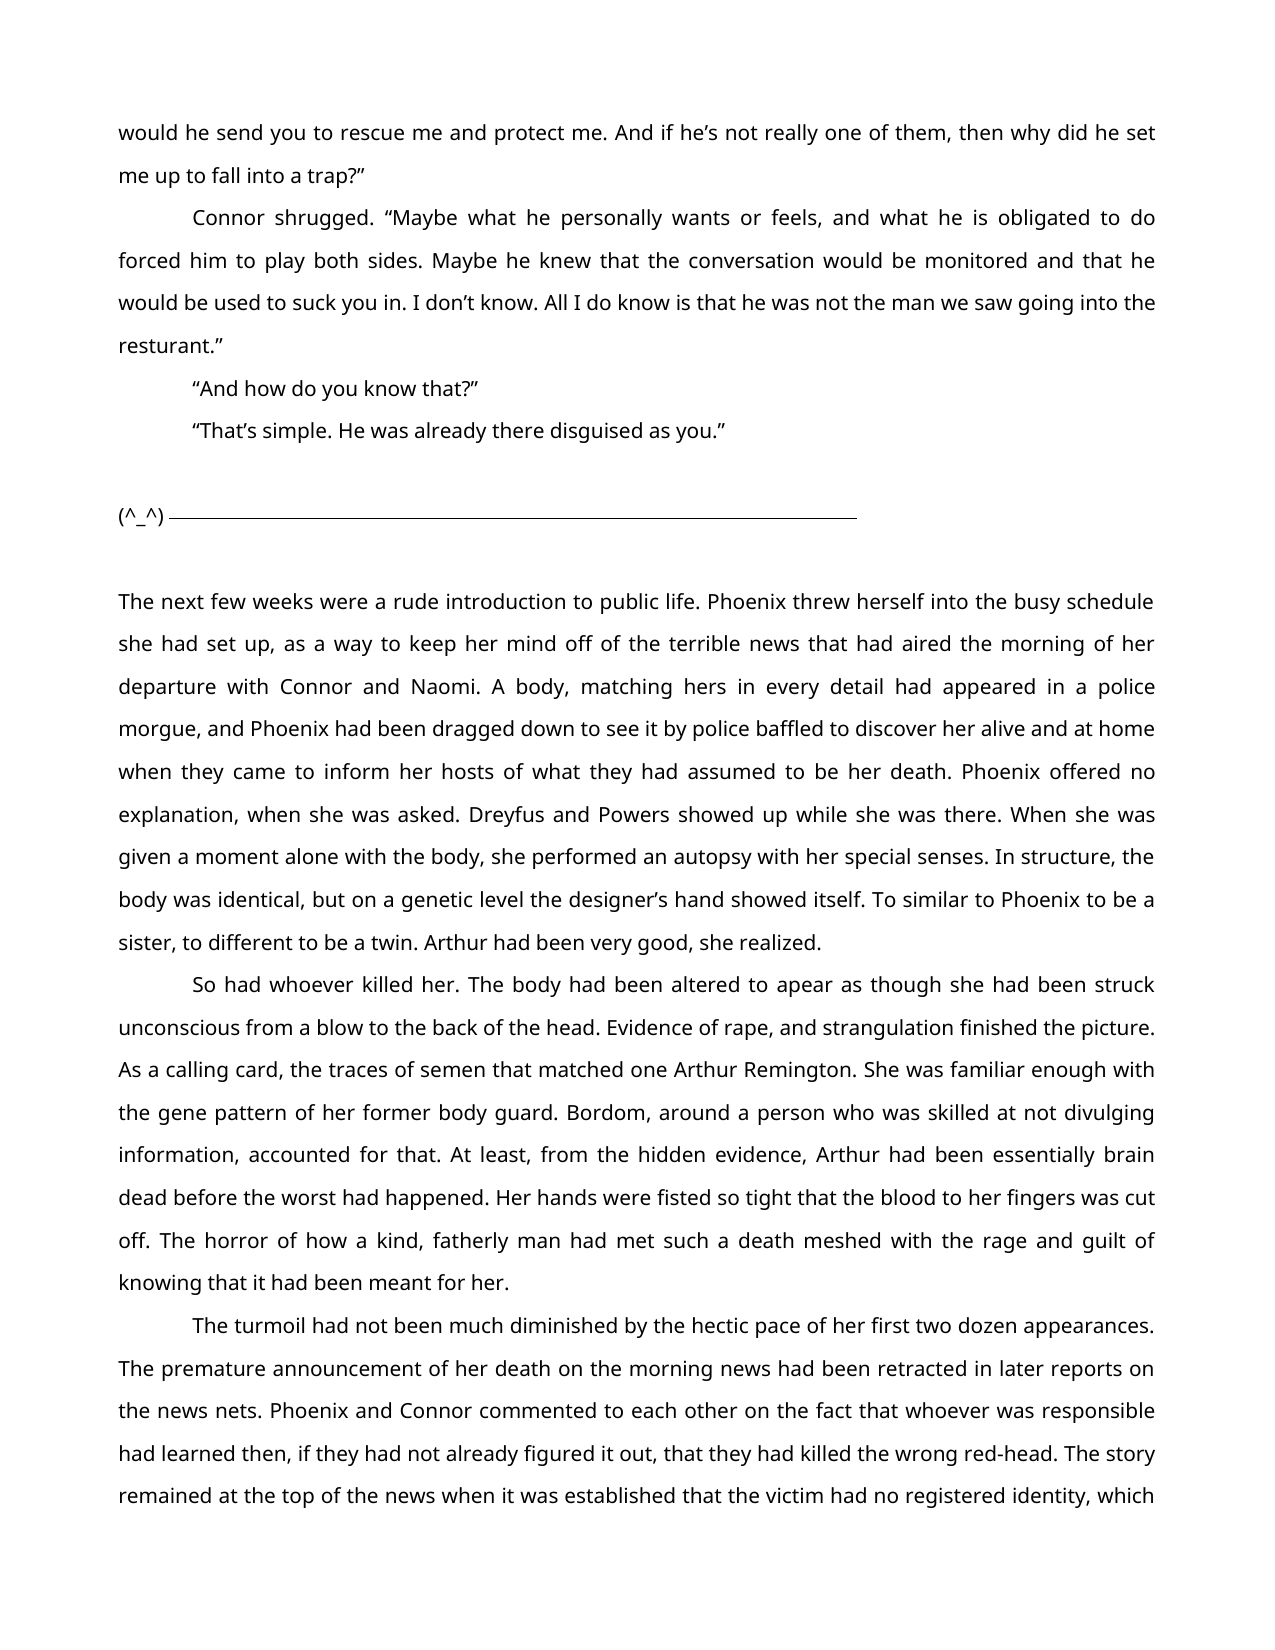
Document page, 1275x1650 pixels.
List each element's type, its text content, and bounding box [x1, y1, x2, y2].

text So had whoever killed her. The body had been altered to apear as though she had been struck unconscious from a blow to the back of the head. Evidence of rape, and strangulation finished the picture. As a calling card, the traces of semen that matched one Arthur Remington. She was familiar enough with the gene pattern of her former body guard. Bordom, around a person who was skilled at not divulging information, accounted for that. At least, from the hidden evidence, Arthur had been essentially brain dead before the worst had happened. Her hands were fisted so tight that the blood to her fingers was cut off. The horror of how a kind, fatherly man had met such a death meshed with the rage and guilt of knowing that it had been meant for her. [118, 970, 1157, 1297]
text The turmoil had not been much diminished by the hectic pace of her first two dozen appearances. The premature announcement of her death on the morning news had been retracted in later reports on the news nets. Phoenix and Connor commented to each other on the fact that whoever was responsible had learned then, if they had not already figured it out, that they had killed the wrong red-head. The story remained at the top of the news when it was established that the victim had no registered identity, which [118, 1311, 1157, 1510]
text Connor shrugged. “Maybe what he personally wants or feels, and what he is obligated to do forced him to play both sides. Maybe he knew that the conversation would be monitored and that he would be used to suck you in. I don’t know. All I do know is that he was not the man we saw going into the resturant.” [118, 203, 1157, 359]
text would he send you to rescue me and protect me. And if he’s not really one of them, then why did he set me up to fall into a trap?” [118, 118, 1157, 189]
text The next few weeks were a rude introduction to public life. Phoenix threw herself into the busy schedule she had set up, as a way to keep her mind off of the terrible news that had aired the morning of her departure with Connor and Naomi. A body, matching hers in every detail had appeared in a police morgue, and Phoenix had been dragged down to see it by police baffled to discover her alive and at home when they came to inform her hosts of what they had assumed to be her death. Phoenix offered no explanation, when she was asked. Dreyfus and Powers showed up while she was there. When she was given a moment alone with the body, she performed an autopsy with her special senses. In structure, the body was identical, but on a genetic level the designer’s hand showed itself. To similar to Phoenix to be a sister, to different to be a twin. Arthur had been very good, she realized. [118, 587, 1157, 956]
text (^_^) [118, 502, 1157, 530]
text “And how do you know that?” [118, 374, 1157, 402]
text “That’s simple. He was already there disguised as you.” [118, 416, 1157, 445]
